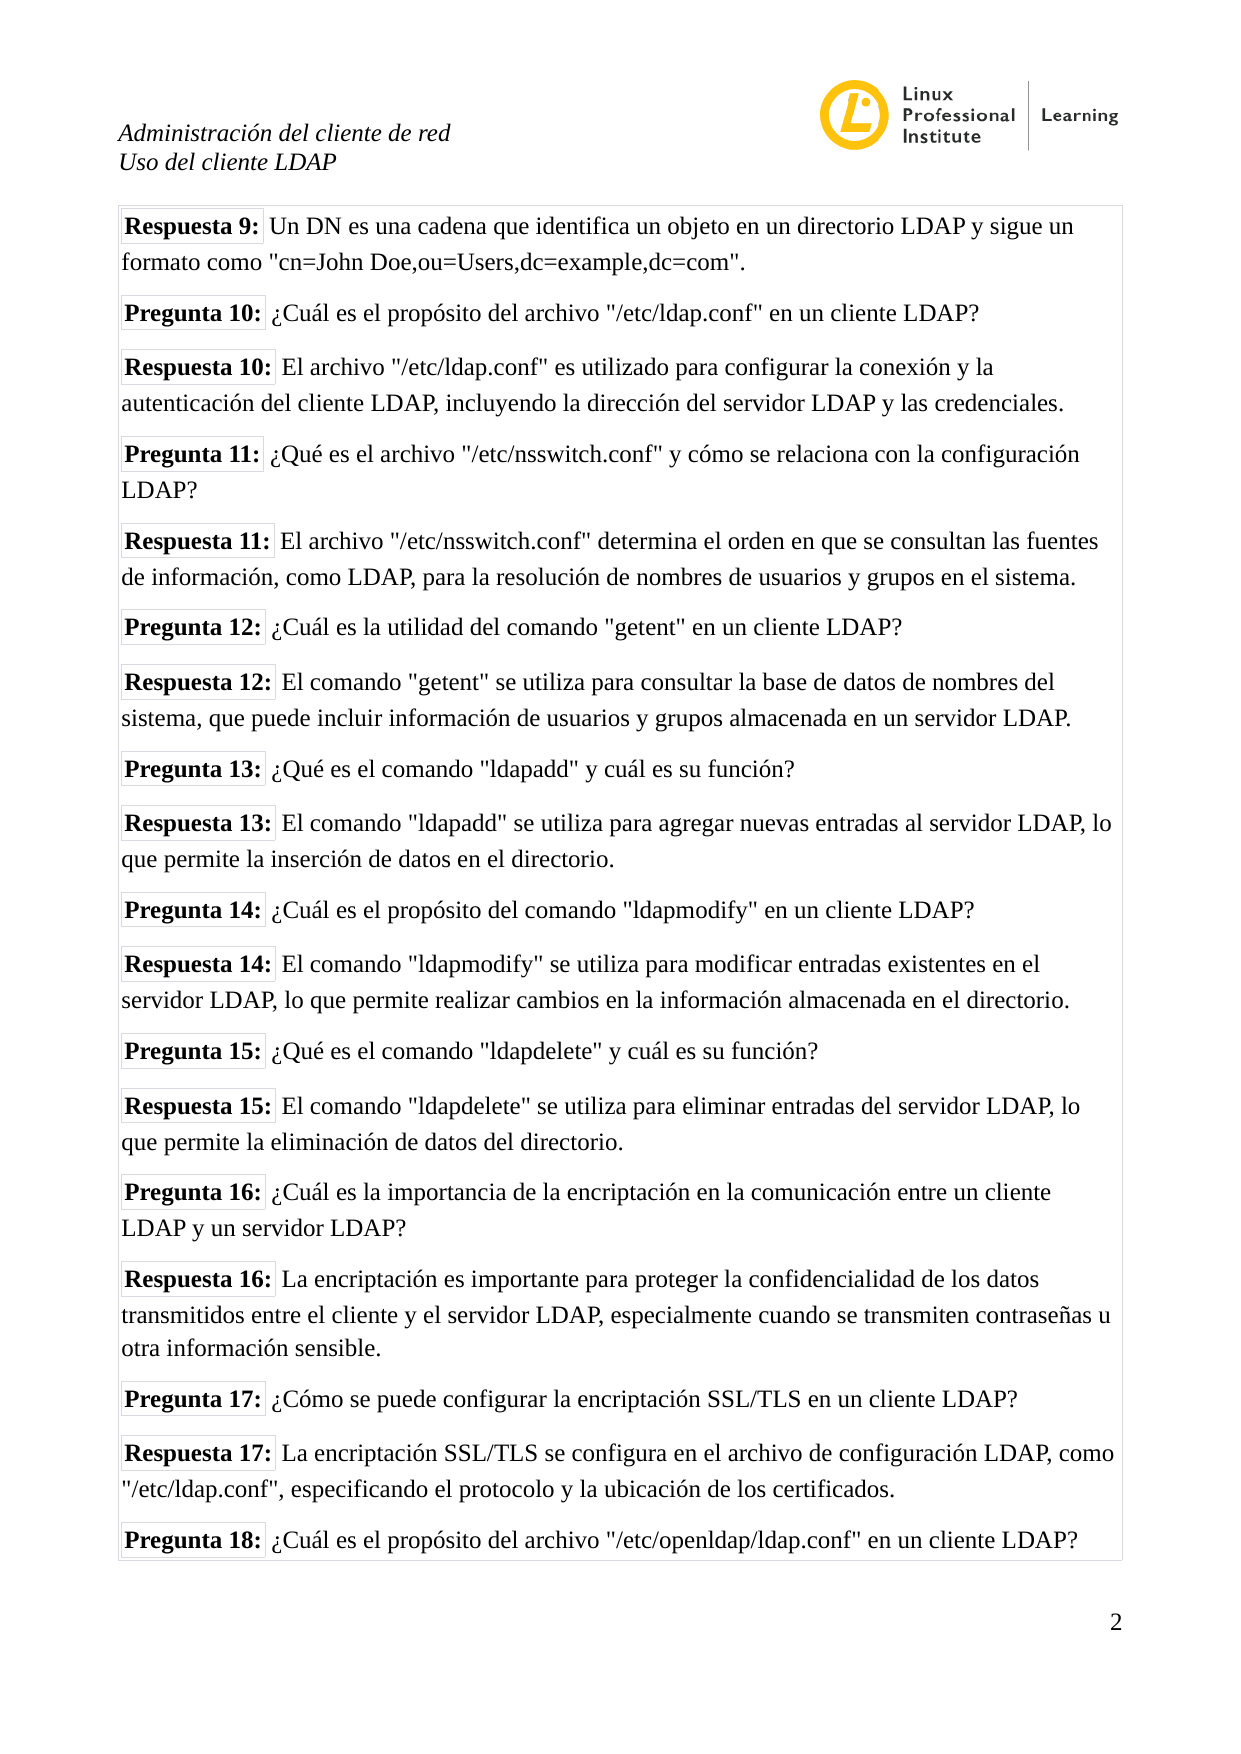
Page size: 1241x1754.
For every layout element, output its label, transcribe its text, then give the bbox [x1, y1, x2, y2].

text Pregunta 18: ¿Cuál es el propósito del archivo "/etc/openldap/ldap.conf" en un cliente LDAP? [119, 1519, 1122, 1560]
text Respuesta 16: La encriptación es importante para proteger la confidencialidad de los datos transmitidos entre el cliente y el servidor LDAP, especialmente cuando se transmiten contraseñas u otra información sensible. [119, 1258, 1122, 1362]
picture [819, 79, 1119, 151]
text Respuesta 17: La encriptación SSL/TLS se configura en el archivo de configuración LDAP, como "/etc/ldap.conf", especificando el protocolo y la ubicación de los certificados. [119, 1432, 1122, 1503]
text Respuesta 14: El comando "ldapmodify" se utiliza para modificar entradas existentes en el servidor LDAP, lo que permite realizar cambios en la información almacenada en el directorio. [119, 943, 1122, 1014]
text Pregunta 15: ¿Qué es el comando "ldapdelete" y cuál es su función? [119, 1030, 1122, 1068]
text Respuesta 9: Un DN es una cadena que identifica un objeto en un directorio LDAP y sigue un formato como "cn=John Doe,ou=Users,dc=example,dc=com". [119, 206, 1122, 276]
text Pregunta 14: ¿Cuál es el propósito del comando "ldapmodify" en un cliente LDAP? [119, 889, 1122, 927]
text Respuesta 12: El comando "getent" se utiliza para consultar la base de datos de nombres del sistema, que puede incluir información de usuarios y grupos almacenada en un servidor LDAP. [119, 661, 1122, 732]
text Respuesta 10: El archivo "/etc/ldap.conf" es utilizado para configurar la conexión y la autenticación del cliente LDAP, incluyendo la dirección del servidor LDAP y las credenciales. [119, 346, 1122, 417]
text Respuesta 11: El archivo "/etc/nsswitch.conf" determina el orden en que se consultan las fuentes de información, como LDAP, para la resolución de nombres de usuarios y grupos en el sistema. [119, 520, 1122, 591]
text Pregunta 13: ¿Qué es el comando "ldapadd" y cuál es su función? [119, 748, 1122, 785]
text Pregunta 12: ¿Cuál es la utilidad del comando "getent" en un cliente LDAP? [119, 606, 1122, 644]
text Pregunta 11: ¿Qué es el archivo "/etc/nsswitch.conf" y cómo se relaciona con la configuración LDAP? [119, 433, 1122, 504]
text Pregunta 10: ¿Cuál es el propósito del archivo "/etc/ldap.conf" en un cliente LDAP? [119, 292, 1122, 329]
text Respuesta 13: El comando "ldapadd" se utiliza para agregar nuevas entradas al servidor LDAP, lo que permite la inserción de datos en el directorio. [119, 802, 1122, 873]
text Respuesta 15: El comando "ldapdelete" se utiliza para eliminar entradas del servidor LDAP, lo que permite la eliminación de datos del directorio. [119, 1085, 1122, 1156]
text Pregunta 16: ¿Cuál es la importancia de la encriptación en la comunicación entre un cliente LDAP y un servidor LDAP? [119, 1171, 1122, 1242]
text Pregunta 17: ¿Cómo se puede configurar la encriptación SSL/TLS en un cliente LDAP? [119, 1378, 1122, 1416]
